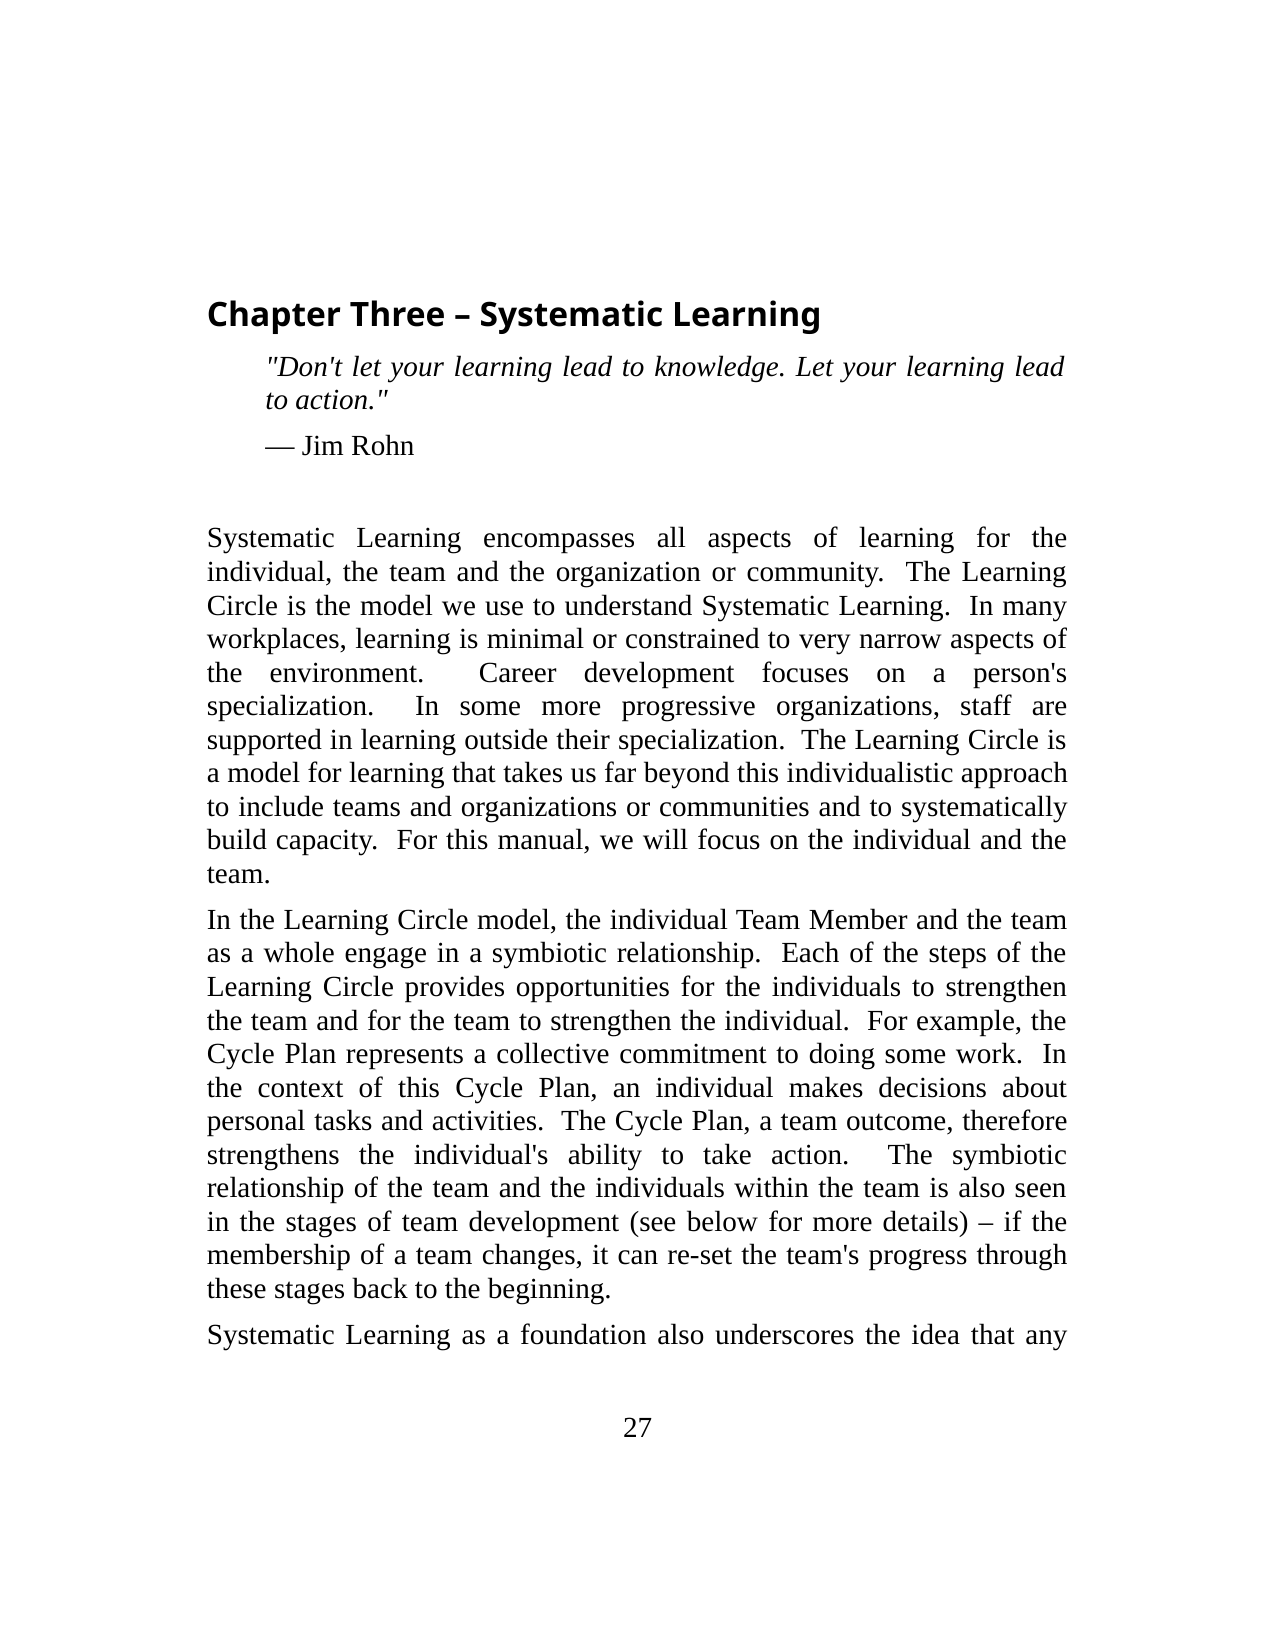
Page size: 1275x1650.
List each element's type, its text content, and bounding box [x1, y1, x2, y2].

text Systematic Learning as a foundation also underscores the idea that any [207, 1317, 1068, 1351]
text "Don't let your learning lead to knowledge. Let your learning lead to action." [265, 349, 1068, 416]
text — Jim Rohn [265, 428, 1068, 462]
text In the Learning Circle model, the individual Team Member and the team as a whole engage in a symbiotic relationship. Each of the steps of the Learning Circle provides opportunities for the individuals to strengthen the team and for the team to strengthen the individual. For example, the Cycle Plan represents a collective commitment to doing some work. In the context of this Cycle Plan, an individual makes decisions about personal tasks and activities. The Cycle Plan, a team outcome, therefore strengthens the individual's ability to take action. The symbiotic relationship of the team and the individuals within the team is also seen in the stages of team development (see below for more details) – if the membership of a team changes, it can re-set the team's progress through these stages back to the beginning. [207, 902, 1068, 1304]
subtitle Chapter Three – Systematic Learning [207, 291, 1068, 336]
text Systematic Learning encompasses all aspects of learning for the individual, the team and the organization or community. The Learning Circle is the model we use to understand Systematic Learning. In many workplaces, learning is minimal or constrained to very narrow aspects of the environment. Career development focuses on a person's specialization. In some more progressive organizations, staff are supported in learning outside their specialization. The Learning Circle is a model for learning that takes us far beyond this individualistic approach to include teams and organizations or communities and to systematically build capacity. For this manual, we will focus on the individual and the team. [207, 521, 1068, 889]
